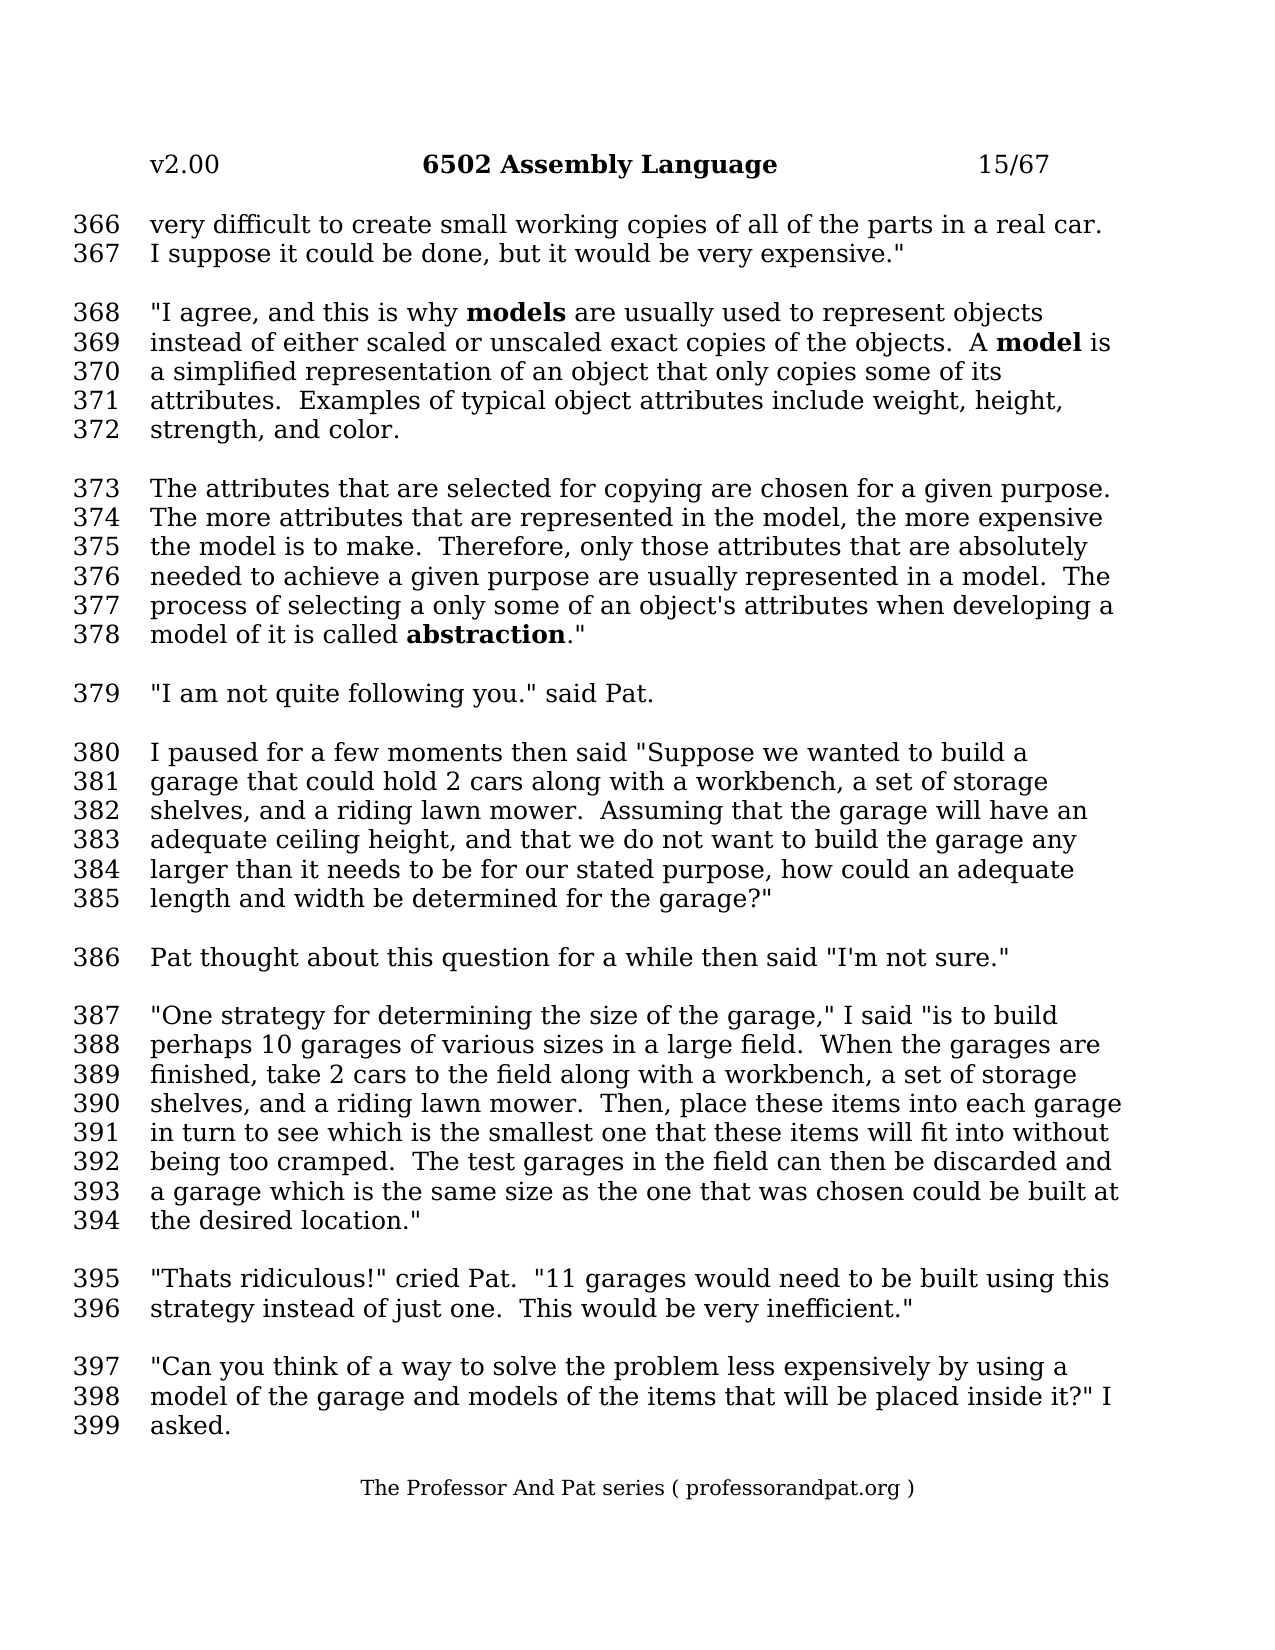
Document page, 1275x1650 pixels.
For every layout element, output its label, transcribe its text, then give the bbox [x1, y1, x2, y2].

text "One strategy for determining the size of the garage," I said "is to build perhaps 10 garages of various sizes in a large field. When the garages are finished, take 2 cars to the field along with a workbench, a set of storage shelves, and a riding lawn mower. Then, place these items into each garage in turn to see which is the smallest one that these items will fit into without being too cramped. The test garages in the field can then be discarded and a garage which is the same size as the one that was chosen could be built at the desired location." [150, 1001, 1125, 1235]
text "I am not quite following you." said Pat. [150, 679, 1125, 708]
text "I agree, and this is why models are usually used to represent objects instead of either scaled or unscaled exact copies of the objects. A model is a simplified representation of an object that only copies some of its attributes. Examples of typical object attributes include weight, height, strength, and color. [150, 298, 1125, 445]
text The attributes that are selected for copying are chosen for a given purpose. The more attributes that are represented in the model, the more expensive the model is to make. Therefore, only those attributes that are absolutely needed to achieve a given purpose are usually represented in a model. The process of selecting a only some of an object's attributes when developing a model of it is called abstraction." [150, 474, 1125, 650]
text "Thats ridiculous!" cried Pat. "11 garages would need to be built using this strategy instead of just one. This would be very inefficient." [150, 1265, 1125, 1323]
text "Can you think of a way to solve the problem less expensively by using a model of the garage and models of the items that will be placed inside it?" I asked. [150, 1352, 1125, 1440]
text very difficult to create small working copies of all of the parts in a real car. I suppose it could be done, but it would be very expensive." [150, 210, 1125, 268]
text I paused for a few moments then said "Suppose we wanted to build a garage that could hold 2 cars along with a workbench, a set of storage shelves, and a riding lawn mower. Assuming that the garage will have an adequate ceiling height, and that we do not want to build the garage any larger than it needs to be for our stated purpose, how could an adequate length and width be determined for the garage?" [150, 738, 1125, 913]
text Pat thought about this question for a while then said "I'm not sure." [150, 943, 1125, 972]
